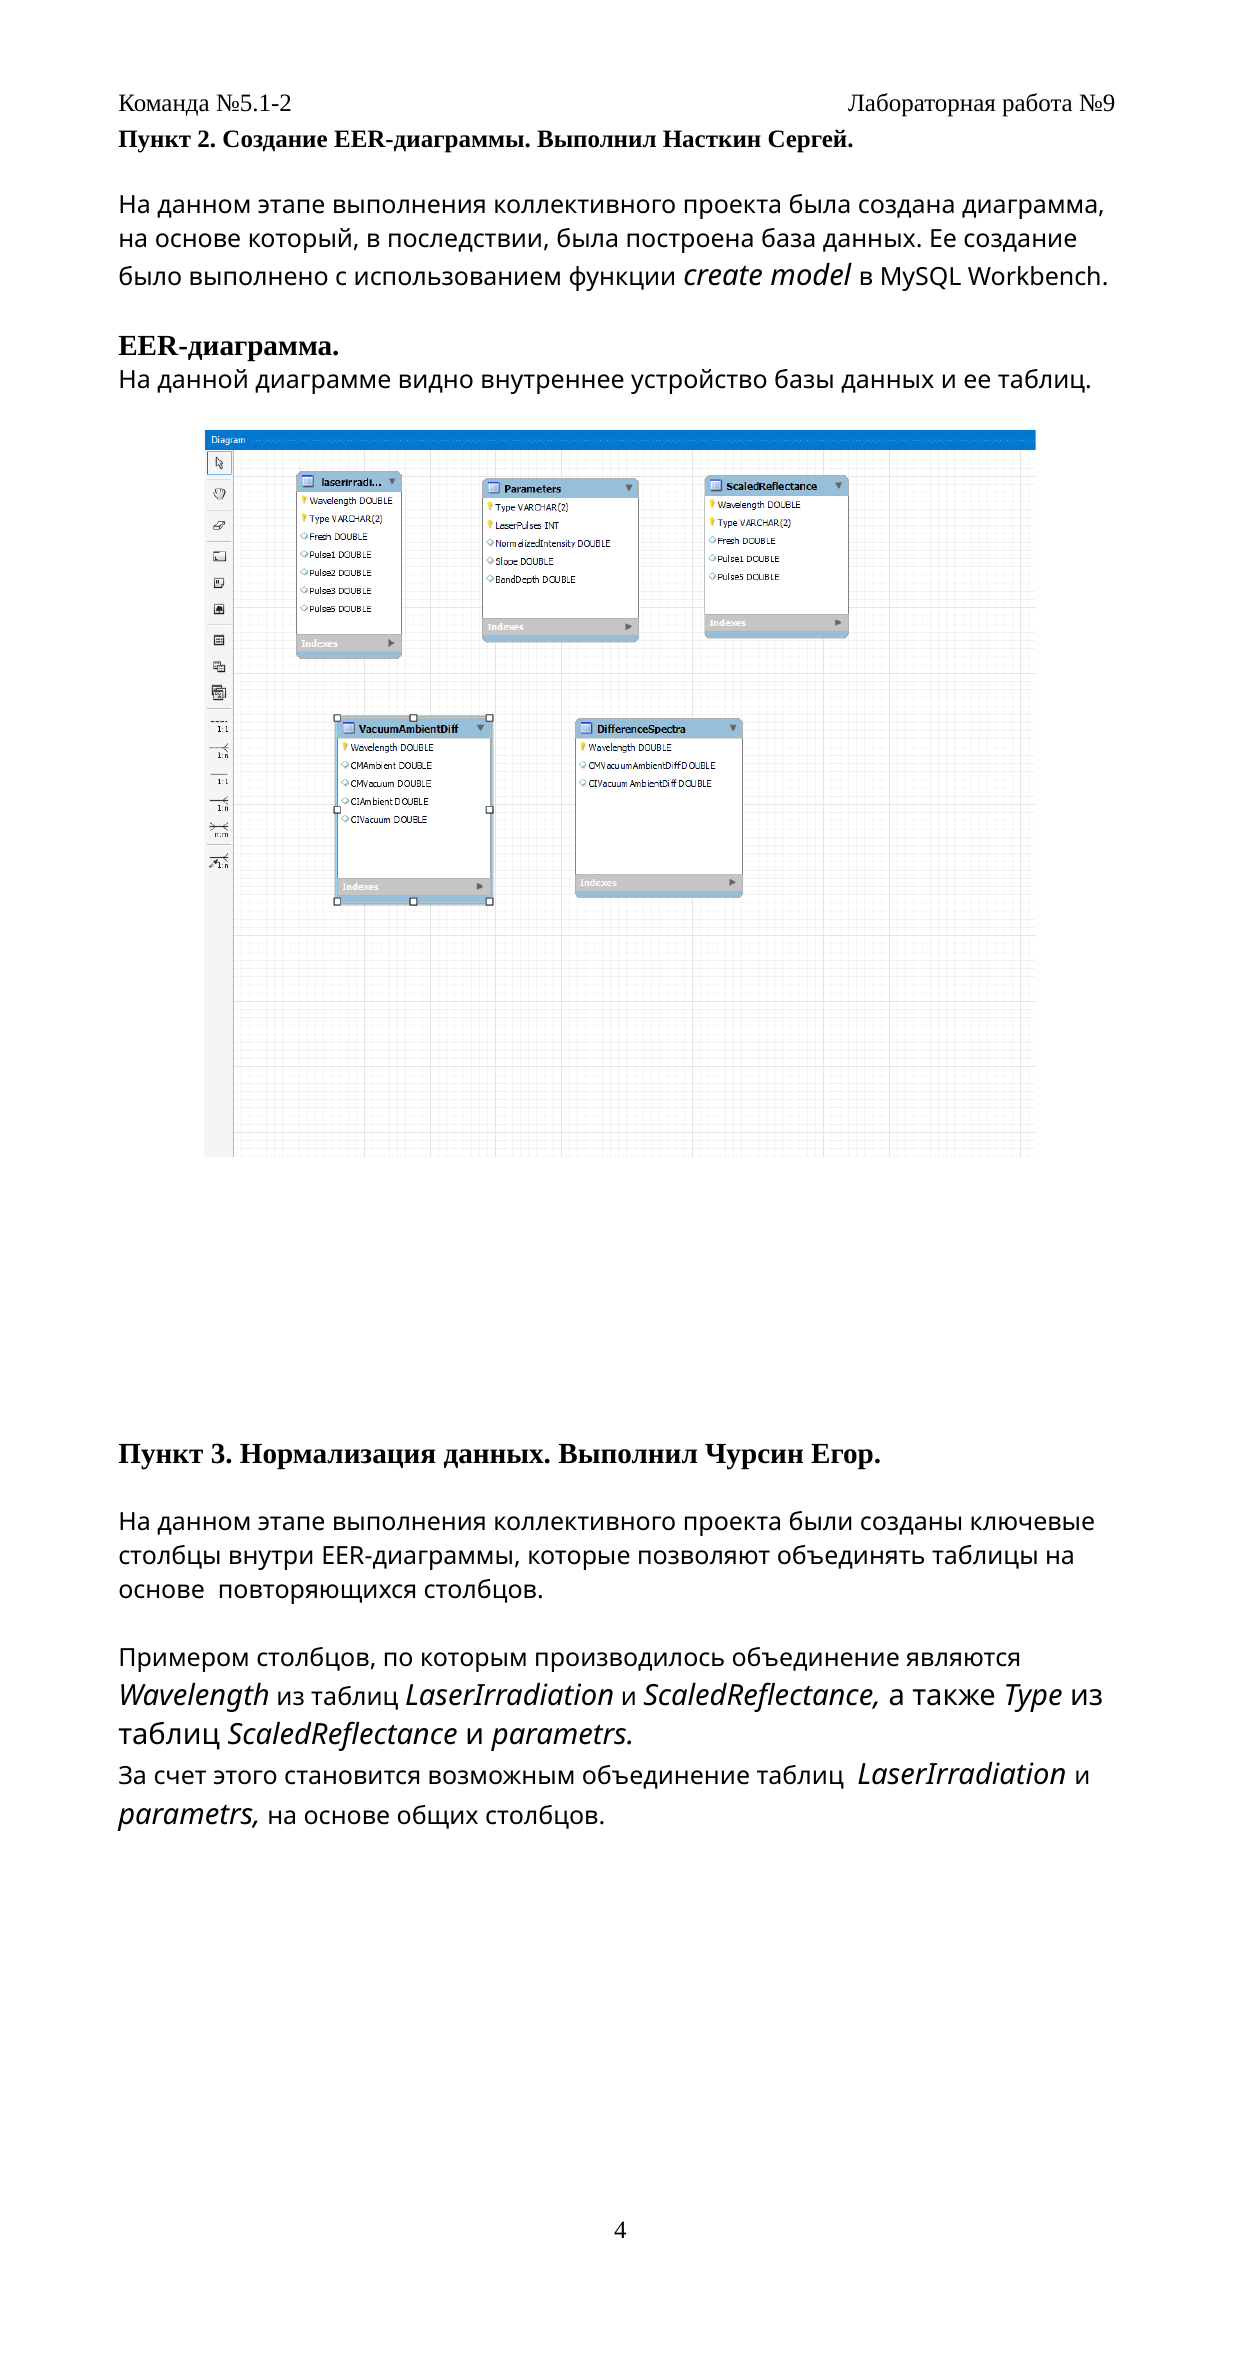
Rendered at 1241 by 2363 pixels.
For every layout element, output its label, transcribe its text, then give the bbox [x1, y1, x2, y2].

text Пункт 3. Нормализация данных. Выполнил Чурсин Егор. [118, 1437, 1122, 1470]
text EER-диаграмма. [118, 328, 1122, 362]
text Примером столбцов, по которым производилось объединение являются Wavelength из таблиц LaserIrradiation и ScaledReflectance, а также Type из таблиц ScaledReflectance и parametrs. [118, 1640, 1122, 1753]
text Пункт 2. Создание EER-диаграммы. Выполнил Насткин Сергей. [118, 124, 1122, 153]
text На данной диаграмме видно внутреннее устройство базы данных и ее таблиц. [118, 362, 1122, 396]
text На данном этапе выполнения коллективного проекта была создана диаграмма, на основе который, в последствии, была построена база данных. Ее создание было выполнено с использованием функции create model в MySQL Workbench. [118, 186, 1122, 294]
text На данном этапе выполнения коллективного проекта были созданы ключевые столбцы внутри EER-диаграммы, которые позволяют объединять таблицы на основе повторяющихся столбцов. [118, 1504, 1122, 1606]
text За счет этого становится возможным объединение таблиц LaserIrradiation и parametrs, на основе общих столбцов. [118, 1753, 1122, 1833]
